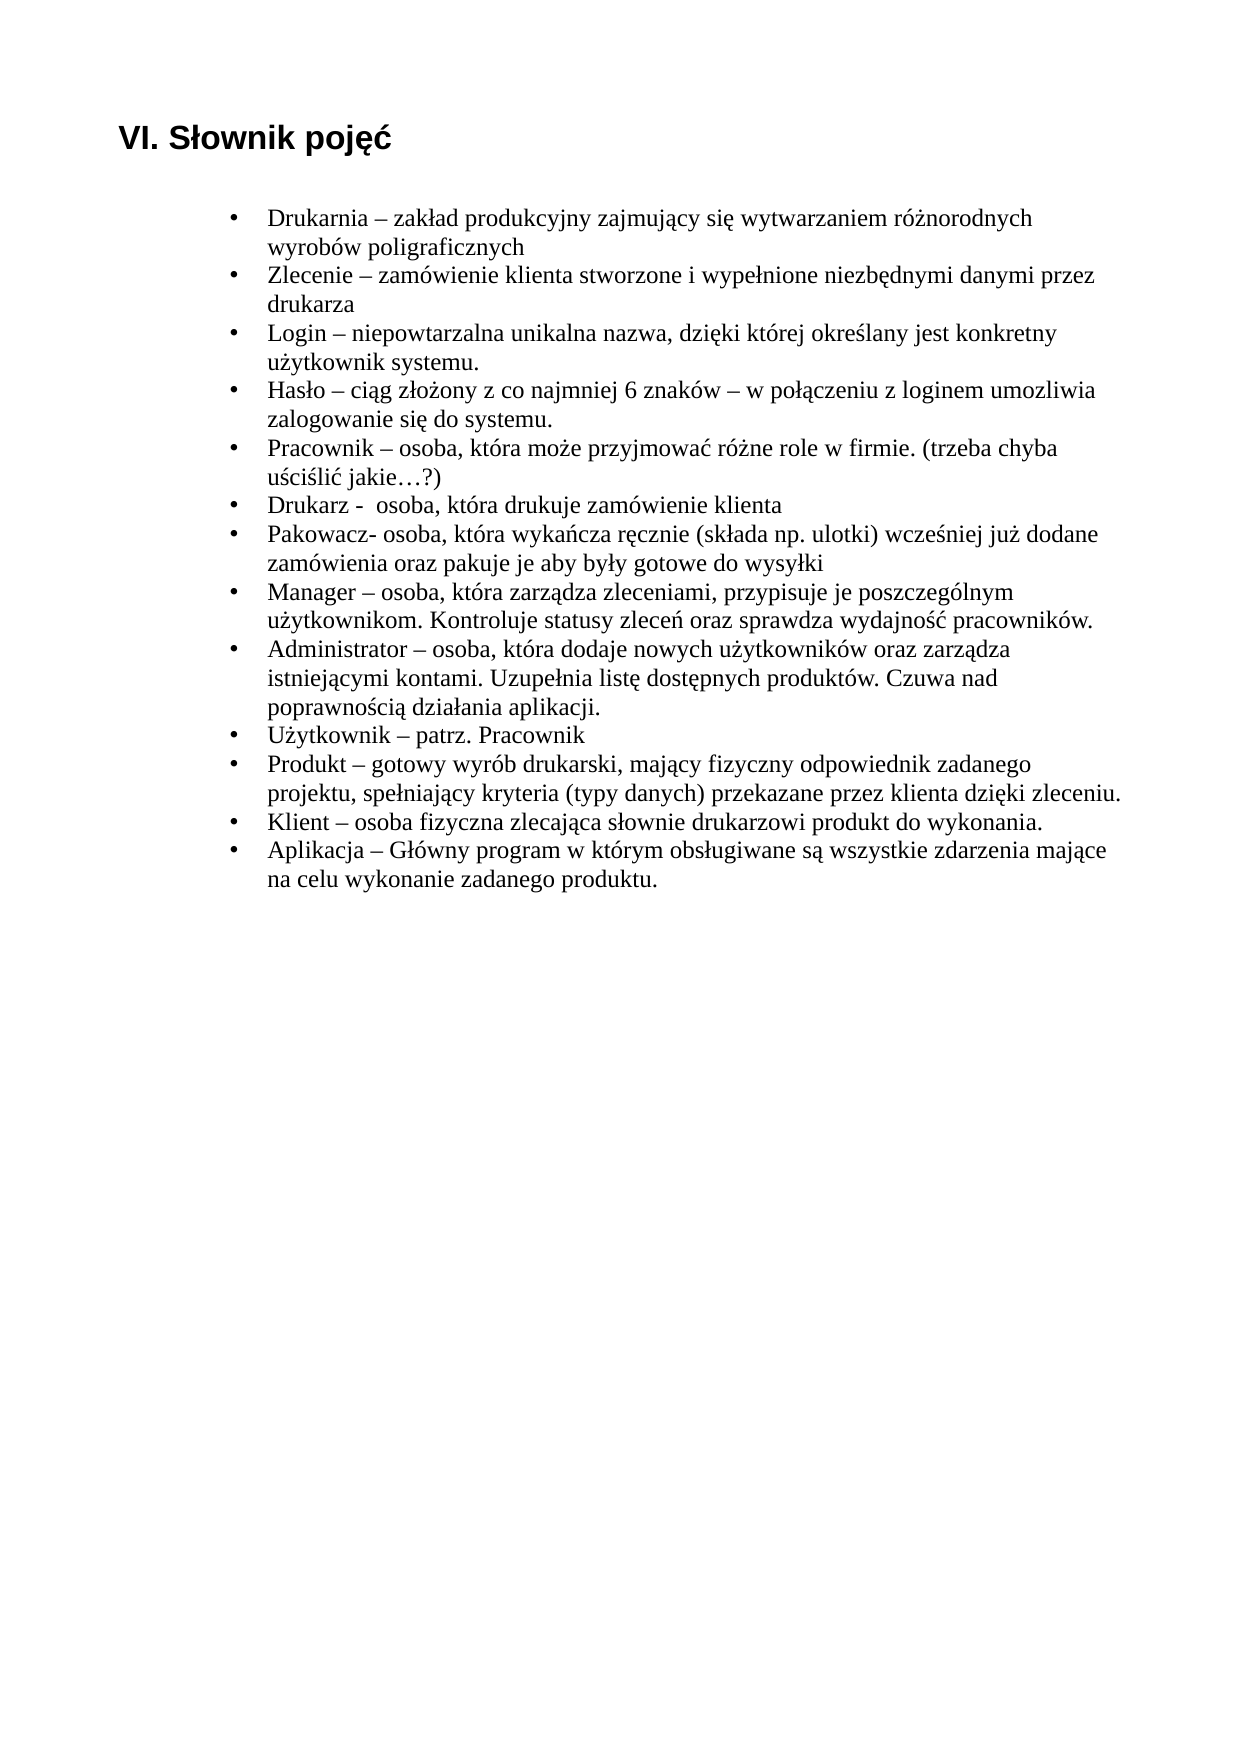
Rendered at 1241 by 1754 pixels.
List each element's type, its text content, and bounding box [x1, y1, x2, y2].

list Zlecenie – zamówienie klienta stworzone i wypełnione niezbędnymi danymi przez drukarza [229, 260, 1122, 318]
list Manager – osoba, która zarządza zleceniami, przypisuje je poszczególnym użytkownikom. Kontroluje statusy zleceń oraz sprawdza wydajność pracowników. [229, 577, 1122, 634]
list Administrator – osoba, która dodaje nowych użytkowników oraz zarządza istniejącymi kontami. Uzupełnia listę dostępnych produktów. Czuwa nad poprawnością działania aplikacji. [229, 634, 1122, 720]
list Hasło – ciąg złożony z co najmniej 6 znaków – w połączeniu z loginem umozliwia zalogowanie się do systemu. [229, 375, 1122, 433]
list Użytkownik – patrz. Pracownik [229, 720, 1122, 749]
list Drukarz - osoba, która drukuje zamówienie klienta [229, 490, 1122, 519]
subtitle VI. Słownik pojęć [118, 118, 1122, 157]
list Aplikacja – Główny program w którym obsługiwane są wszystkie zdarzenia mające na celu wykonanie zadanego produktu. [229, 835, 1122, 893]
list Pakowacz- osoba, która wykańcza ręcznie (składa np. ulotki) wcześniej już dodane zamówienia oraz pakuje je aby były gotowe do wysyłki [229, 519, 1122, 577]
list Drukarnia – zakład produkcyjny zajmujący się wytwarzaniem różnorodnych wyrobów poligraficznych [229, 203, 1122, 260]
list Pracownik – osoba, która może przyjmować różne role w firmie. (trzeba chyba uściślić jakie…?) [229, 433, 1122, 490]
list Produkt – gotowy wyrób drukarski, mający fizyczny odpowiednik zadanego projektu, spełniający kryteria (typy danych) przekazane przez klienta dzięki zleceniu. [229, 749, 1122, 807]
list Klient – osoba fizyczna zlecająca słownie drukarzowi produkt do wykonania. [229, 807, 1122, 835]
list Login – niepowtarzalna unikalna nazwa, dzięki której określany jest konkretny użytkownik systemu. [229, 318, 1122, 375]
